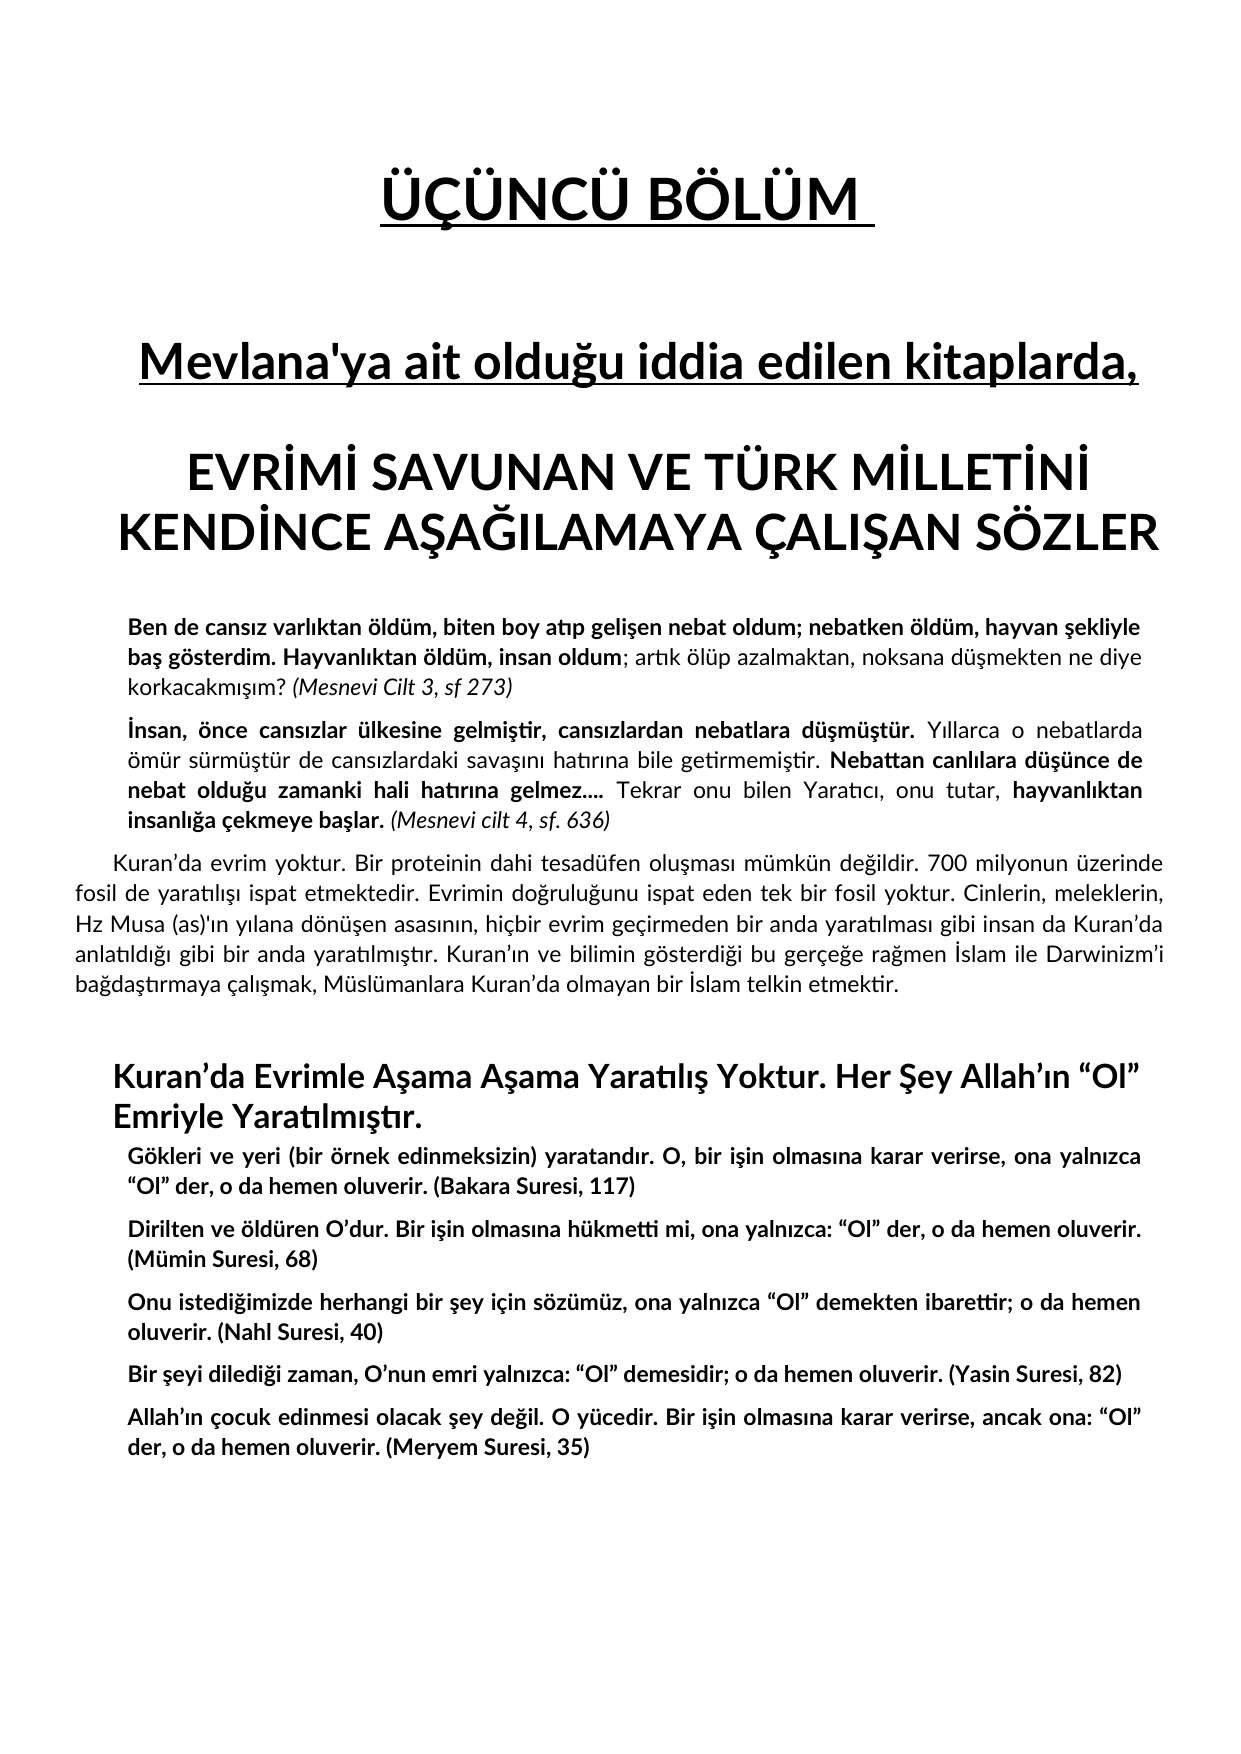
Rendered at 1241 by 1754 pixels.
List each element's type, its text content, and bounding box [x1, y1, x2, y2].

text Gökleri ve yeri (bir örnek edinmeksizin) yaratandır. O, bir işin olmasına karar verirse, ona yalnızca “Ol” der, o da hemen oluverir. (Bakara Suresi, 117) [127, 1141, 1143, 1199]
subtitle EVRİMİ SAVUNAN VE TÜRK MİLLETİNİ KENDİNCE AŞAĞILAMAYA ÇALIŞAN SÖZLER [112, 441, 1165, 561]
subtitle ÜÇÜNCÜ BÖLÜM [75, 162, 1165, 232]
text Onu istediğimizde herhangi bir şey için sözümüz, ona yalnızca “Ol” demekten ibarettir; o da hemen oluverir. (Nahl Suresi, 40) [127, 1287, 1143, 1345]
text Bir şeyi dilediği zaman, O’nun emri yalnızca: “Ol” demesidir; o da hemen oluverir. (Yasin Suresi, 82) [127, 1360, 1143, 1388]
text Dirilten ve öldüren O’dur. Bir işin olmasına hükmetti mi, ona yalnızca: “Ol” der, o da hemen oluverir. (Mümin Suresi, 68) [127, 1214, 1143, 1272]
text Ben de cansız varlıktan öldüm, biten boy atıp gelişen nebat oldum; nebatken öldüm, hayvan şekliyle baş gösterdim. Hayvanlıktan öldüm, insan oldum; artık ölüp azalmaktan, noksana düşmekten ne diye korkacakmışım? (Mesnevi Cilt 3, sf 273) [127, 612, 1143, 700]
text Allah’ın çocuk edinmesi olacak şey değil. O yücedir. Bir işin olmasına karar verirse, ancak ona: “Ol” der, o da hemen oluverir. (Meryem Suresi, 35) [127, 1403, 1143, 1461]
text Kuran’da evrim yoktur. Bir proteinin dahi tesadüfen oluşması mümkün değildir. 700 milyonun üzerinde fosil de yaratılışı ispat etmektedir. Evrimin doğruluğunu ispat eden tek bir fosil yoktur. Cinlerin, meleklerin, Hz Musa (as)'ın yılana dönüşen asasının, hiçbir evrim geçirmeden bir anda yaratılması gibi insan da Kuran’da anlatıldığı gibi bir anda yaratılmıştır. Kuran’ın ve bilimin gösterdiği bu gerçeğe rağmen İslam ile Darwinizm’i bağdaştırmaya çalışmak, Müslümanlara Kuran’da olmayan bir İslam telkin etmektir. [75, 849, 1165, 997]
subtitle Mevlana'ya ait olduğu iddia edilen kitaplarda, [112, 330, 1165, 390]
subtitle Kuran’da Evrimle Aşama Aşama Yaratılış Yoktur. Her Şey Allah’ın “Ol” Emriyle Yaratılmıştır. [112, 1055, 1165, 1135]
text İnsan, önce cansızlar ülkesine gelmiştir, cansızlardan nebatlara düşmüştür. Yıllarca o nebatlarda ömür sürmüştür de cansızlardaki savaşını hatırına bile getirmemiştir. Nebattan canlılara düşünce de nebat olduğu zamanki hali hatırına gelmez.... Tekrar onu bilen Yaratıcı, onu tutar, hayvanlıktan insanlığa çekmeye başlar. (Mesnevi cilt 4, sf. 636) [127, 716, 1143, 834]
